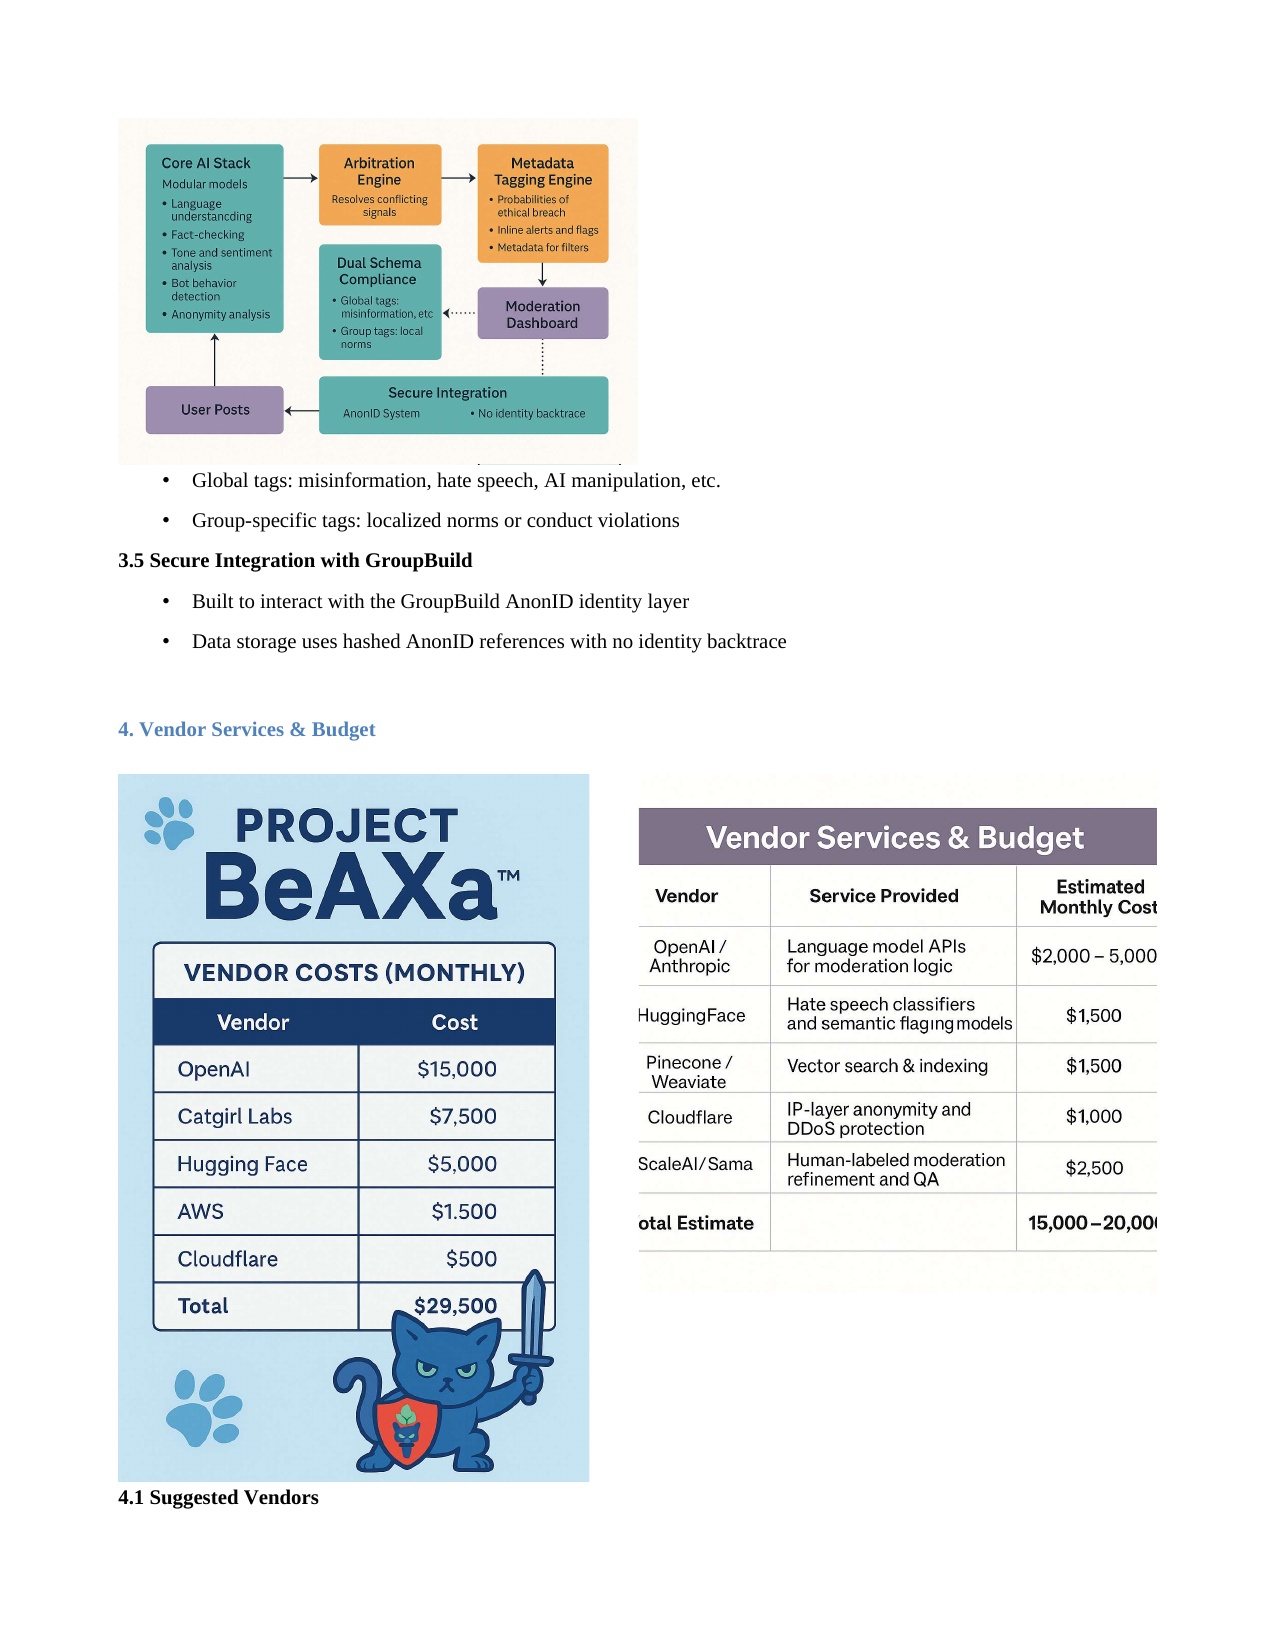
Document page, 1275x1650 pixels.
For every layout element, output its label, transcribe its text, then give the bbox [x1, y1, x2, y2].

picture [118, 118, 638, 465]
list Built to interact with the GroupBuild AnonID identity layer [162, 588, 1157, 613]
subtitle 4. Vendor Services & Budget [118, 717, 1157, 741]
list Data storage uses hashed AnonID references with no identity backtrace [162, 629, 1157, 653]
picture [638, 774, 1157, 1293]
text 4.1 Suggested Vendors [118, 774, 1157, 1509]
list Global tags: misinformation, hate speech, AI manipulation, etc. [162, 118, 1157, 492]
text 3.5 Secure Integration with GroupBuild [118, 548, 1157, 572]
picture [118, 774, 590, 1482]
list Group-specific tags: localized norms or conduct violations [162, 508, 1157, 532]
